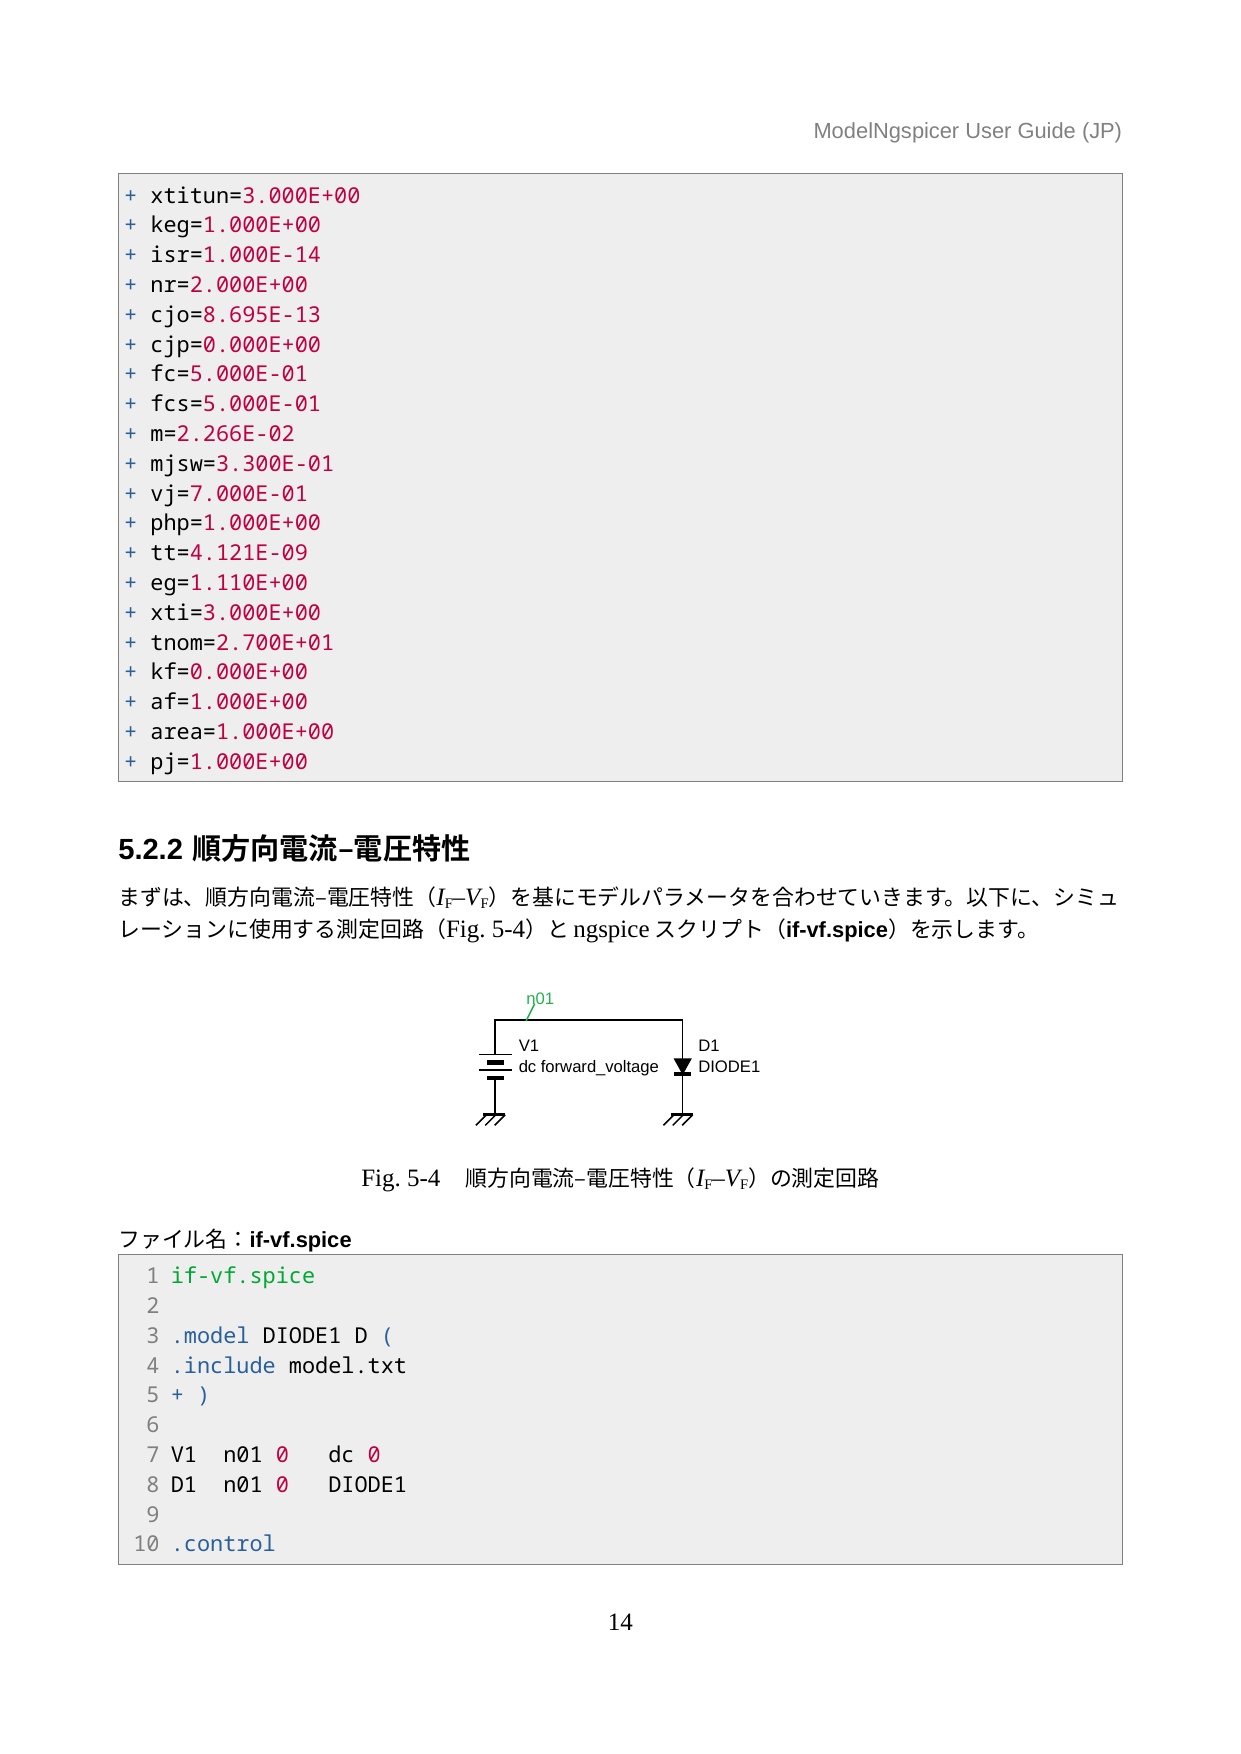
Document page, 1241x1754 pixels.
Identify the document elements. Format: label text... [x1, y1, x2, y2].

text Fig. 5-4 順方向電流–電圧特性（IF–VF）の測定回路 [118, 972, 1122, 1193]
table_header 1 2 3 4 5 6 7 8 9 10 [119, 1255, 165, 1564]
text まずは、順方向電流–電圧特性（IF–VF）を基にモデルパラメータを合わせていきます。以下に、シミュレーションに使用する測定回路（Fig. 5-4）とngspiceスクリプト（if-vf.spice）を示します。 [118, 880, 1122, 944]
table_header if-vf.spice .model DIODE1 D ( .include model.txt + ) V1 n01 0 dc 0 D1 n01 0 DIODE1 .control [165, 1255, 1122, 1564]
table_header + xtitun=3.000E+00 + keg=1.000E+00 + isr=1.000E-14 + nr=2.000E+00 + cjo=8.695E-13 + cjp=0.000E+00 + fc=5.000E-01 + fcs=5.000E-01 + m=2.266E-02 + mjsw=3.300E-01 + vj=7.000E-01 + php=1.000E+00 + tt=4.121E-09 + eg=1.110E+00 + xti=3.000E+00 + tnom=2.700E+01 + kf=0.000E+00 + af=1.000E+00 + area=1.000E+00 + pj=1.000E+00 [119, 174, 1122, 781]
text ファイル名：if-vf.spice [118, 1222, 1122, 1253]
subtitle 順方向電流–電圧特性 [118, 826, 1122, 868]
